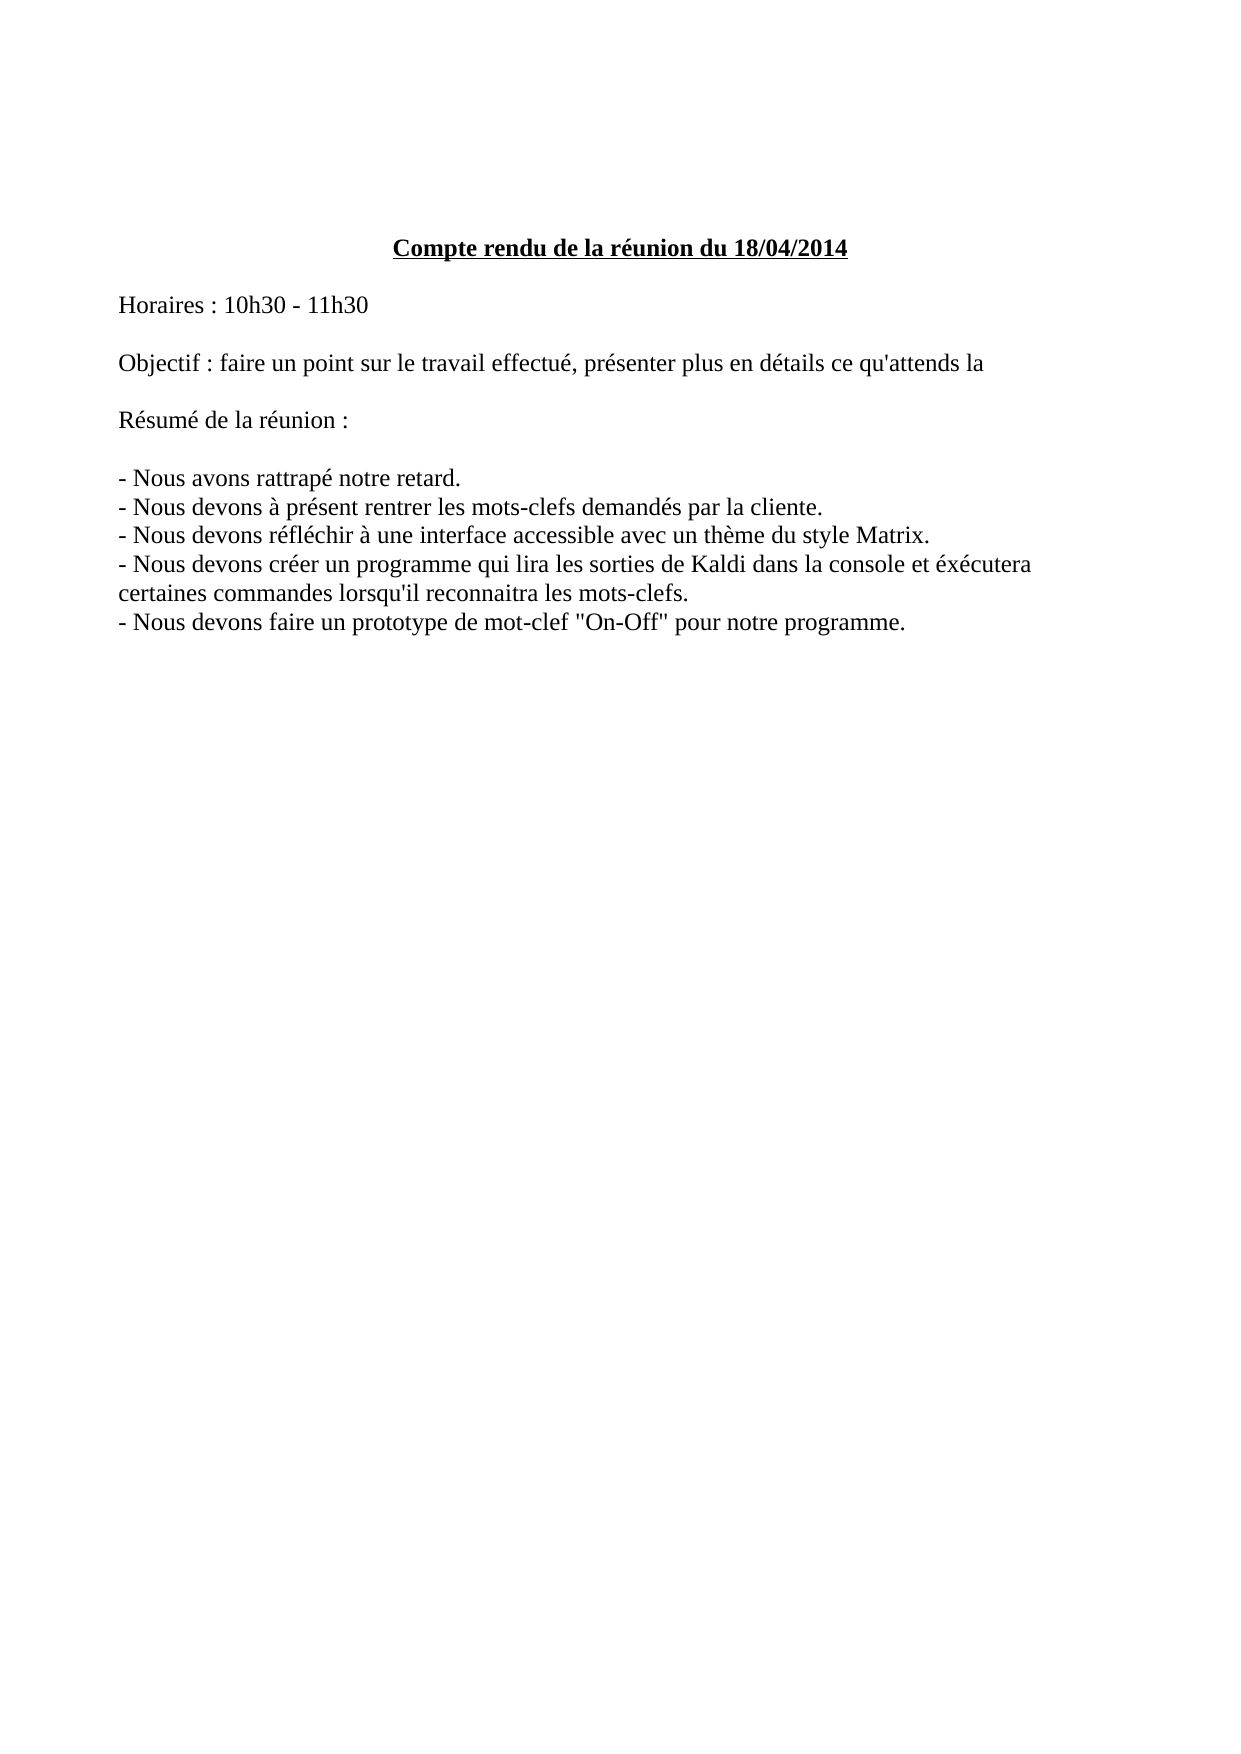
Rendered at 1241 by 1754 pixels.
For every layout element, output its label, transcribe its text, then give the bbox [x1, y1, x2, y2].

text - Nous devons réfléchir à une interface accessible avec un thème du style Matrix. [118, 521, 1122, 549]
text - Nous avons rattrapé notre retard. [118, 463, 1122, 492]
text Compte rendu de la réunion du 18/04/2014 [118, 233, 1122, 262]
text - Nous devons créer un programme qui lira les sorties de Kaldi dans la console et éxécutera certaines commandes lorsqu'il reconnaitra les mots-clefs. [118, 549, 1122, 607]
text - Nous devons à présent rentrer les mots-clefs demandés par la cliente. [118, 492, 1122, 521]
text Horaires : 10h30 - 11h30 Objectif : faire un point sur le travail effectué, présenter plus en détails ce qu'attends la Résumé de la réunion : [118, 262, 1122, 463]
text - Nous devons faire un prototype de mot-clef "On-Off" pour notre programme. [118, 607, 1122, 636]
